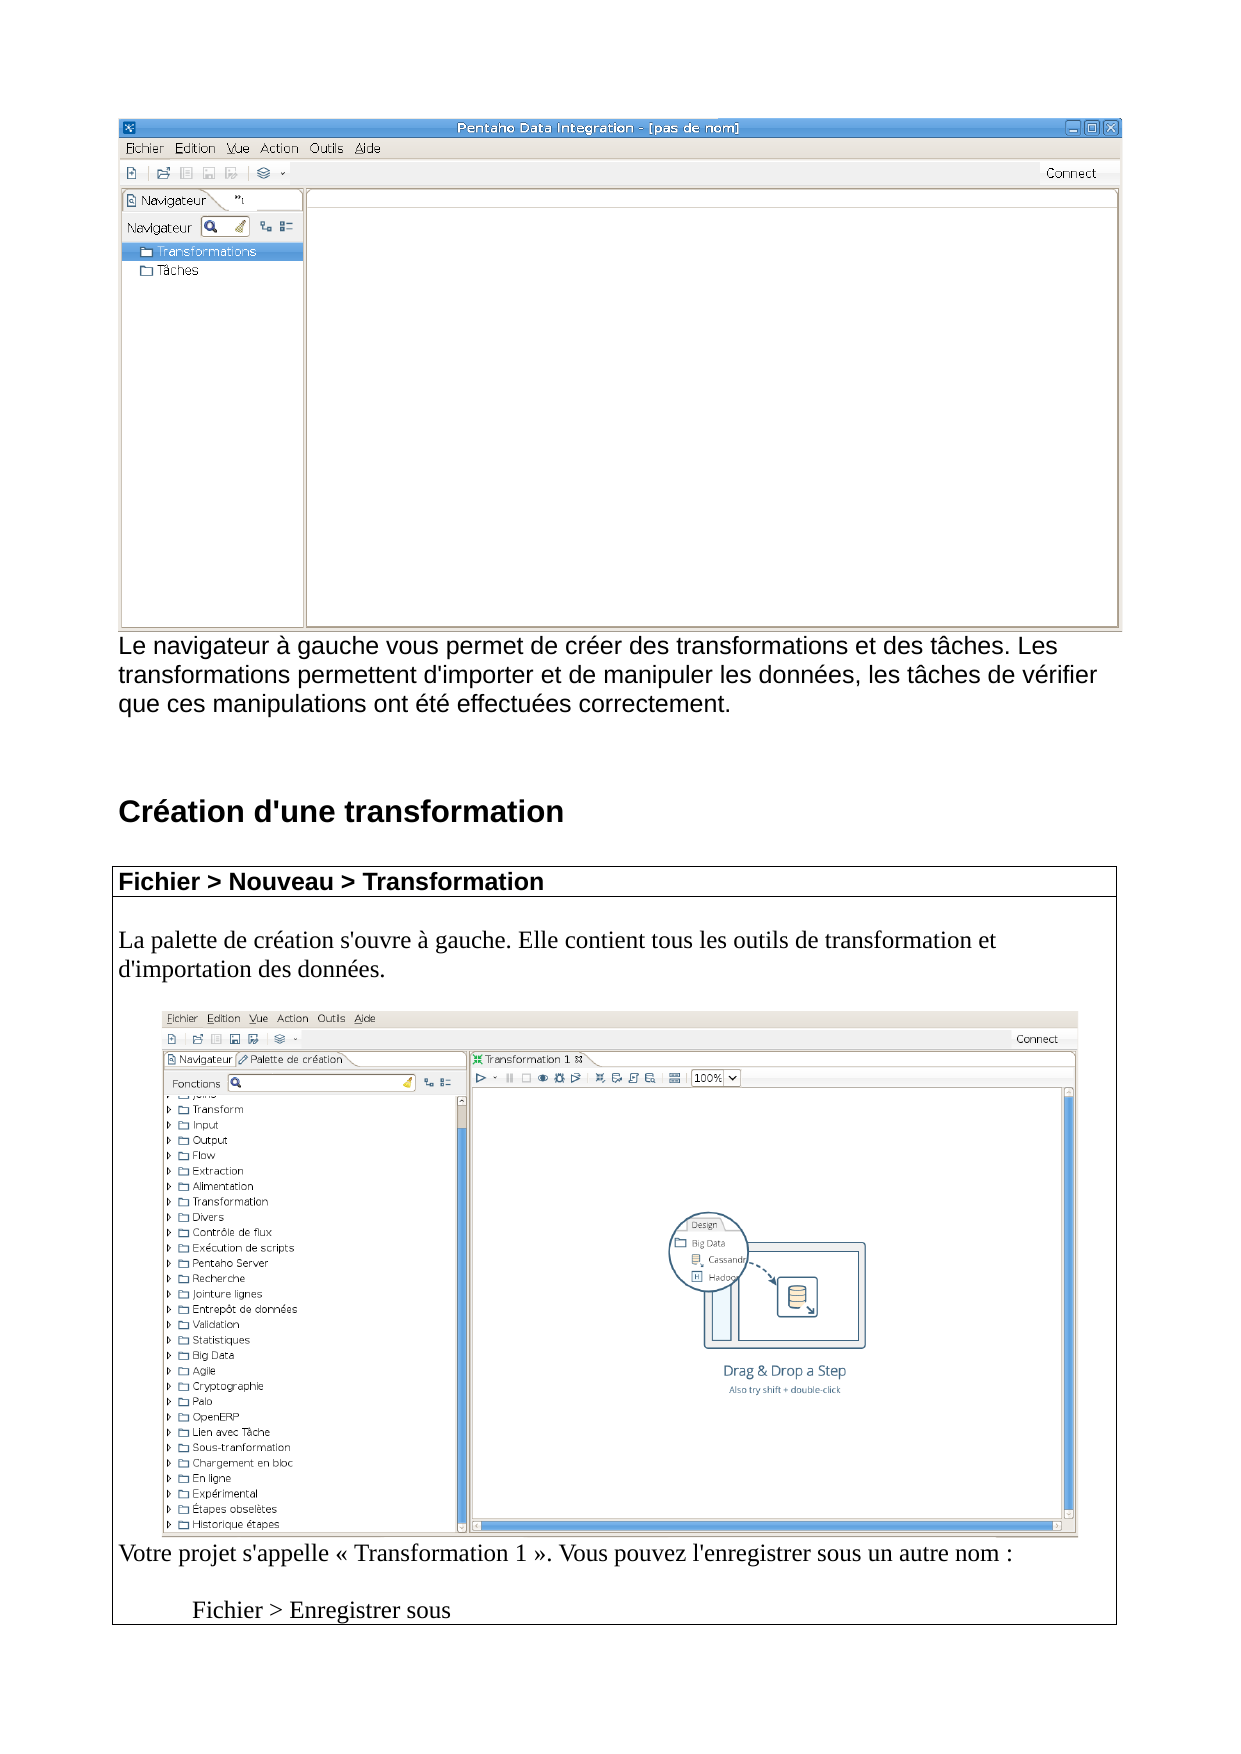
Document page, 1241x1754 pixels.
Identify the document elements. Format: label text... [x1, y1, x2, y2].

subtitle Création d'une transformation [118, 793, 1122, 829]
table_cell La palette de création s'ouvre à gauche. Elle contient tous les outils de transformation et d'importation des données. Votre projet s'appelle « Transformation 1 ». Vous pouvez l'enregistrer sous un autre nom : Fichier > Enregistrer sous [1105, 897, 1116, 1624]
text Le navigateur à gauche vous permet de créer des transformations et des tâches. Les transformations permettent d'importer et de manipuler les données, les tâches de vérifier que ces manipulations ont été effectuées correctement. [118, 632, 1122, 718]
table_cell La palette de création s'ouvre à gauche. Elle contient tous les outils de transformation et d'importation des données. Votre projet s'appelle « Transformation 1 ». Vous pouvez l'enregistrer sous un autre nom : Fichier > Enregistrer sous [113, 897, 192, 1624]
picture [161, 1011, 1079, 1538]
picture [118, 118, 1123, 632]
